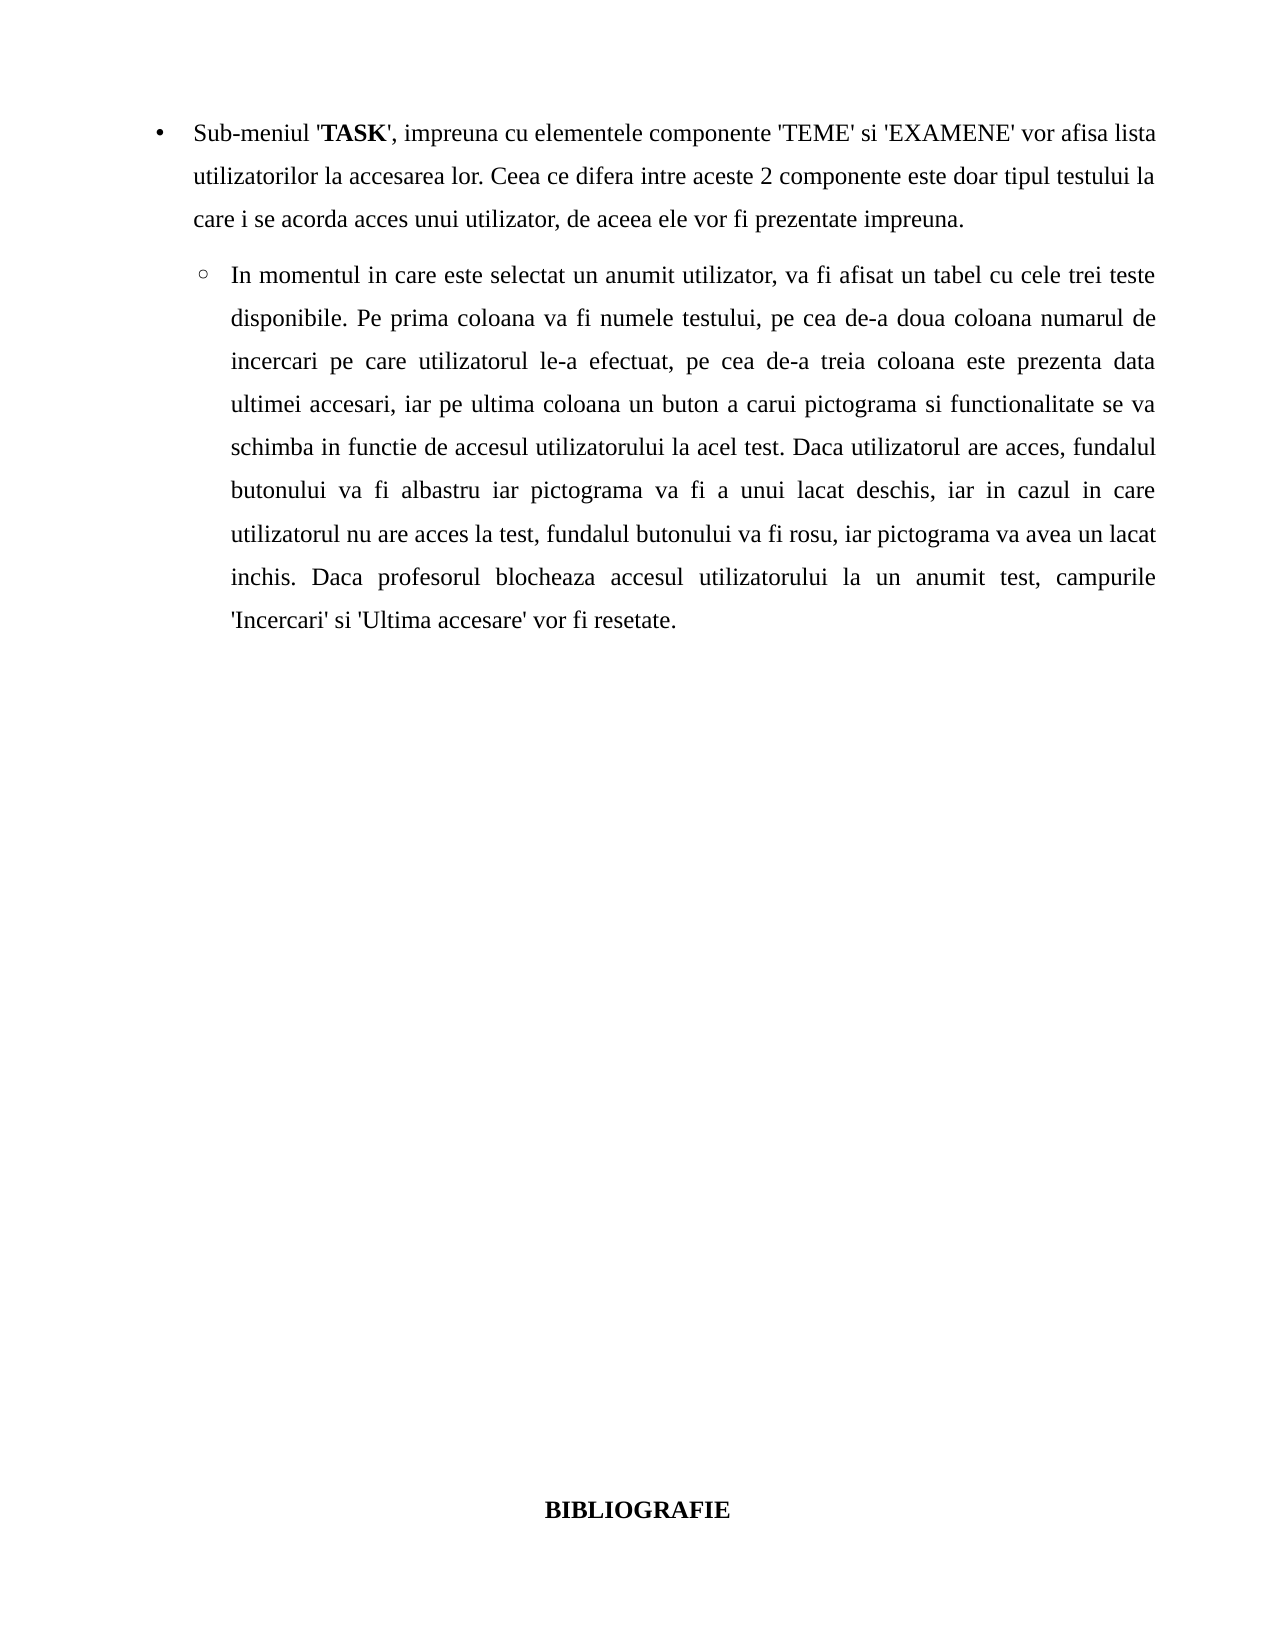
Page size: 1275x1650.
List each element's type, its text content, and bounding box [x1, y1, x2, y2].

list In momentul in care este selectat un anumit utilizator, va fi afisat un tabel cu cele trei teste disponibile. Pe prima coloana va fi numele testului, pe cea de-a doua coloana numarul de incercari pe care utilizatorul le-a efectuat, pe cea de-a treia coloana este prezenta data ultimei accesari, iar pe ultima coloana un buton a carui pictograma si functionalitate se va schimba in functie de accesul utilizatorului la acel test. Daca utilizatorul are acces, fundalul butonului va fi albastru iar pictograma va fi a unui lacat deschis, iar in cazul in care utilizatorul nu are acces la test, fundalul butonului va fi rosu, iar pictograma va avea un lacat inchis. Daca profesorul blocheaza accesul utilizatorului la un anumit test, campurile 'Incercari' si 'Ultima accesare' vor fi resetate. [193, 260, 1157, 634]
list Sub-meniul 'TASK', impreuna cu elementele componente 'TEME' si 'EXAMENE' vor afisa lista utilizatorilor la accesarea lor. Ceea ce difera intre aceste 2 componente este doar tipul testului la care i se acorda acces unui utilizator, de aceea ele vor fi prezentate impreuna. [156, 118, 1157, 233]
text BIBLIOGRAFIE [118, 1495, 1157, 1524]
